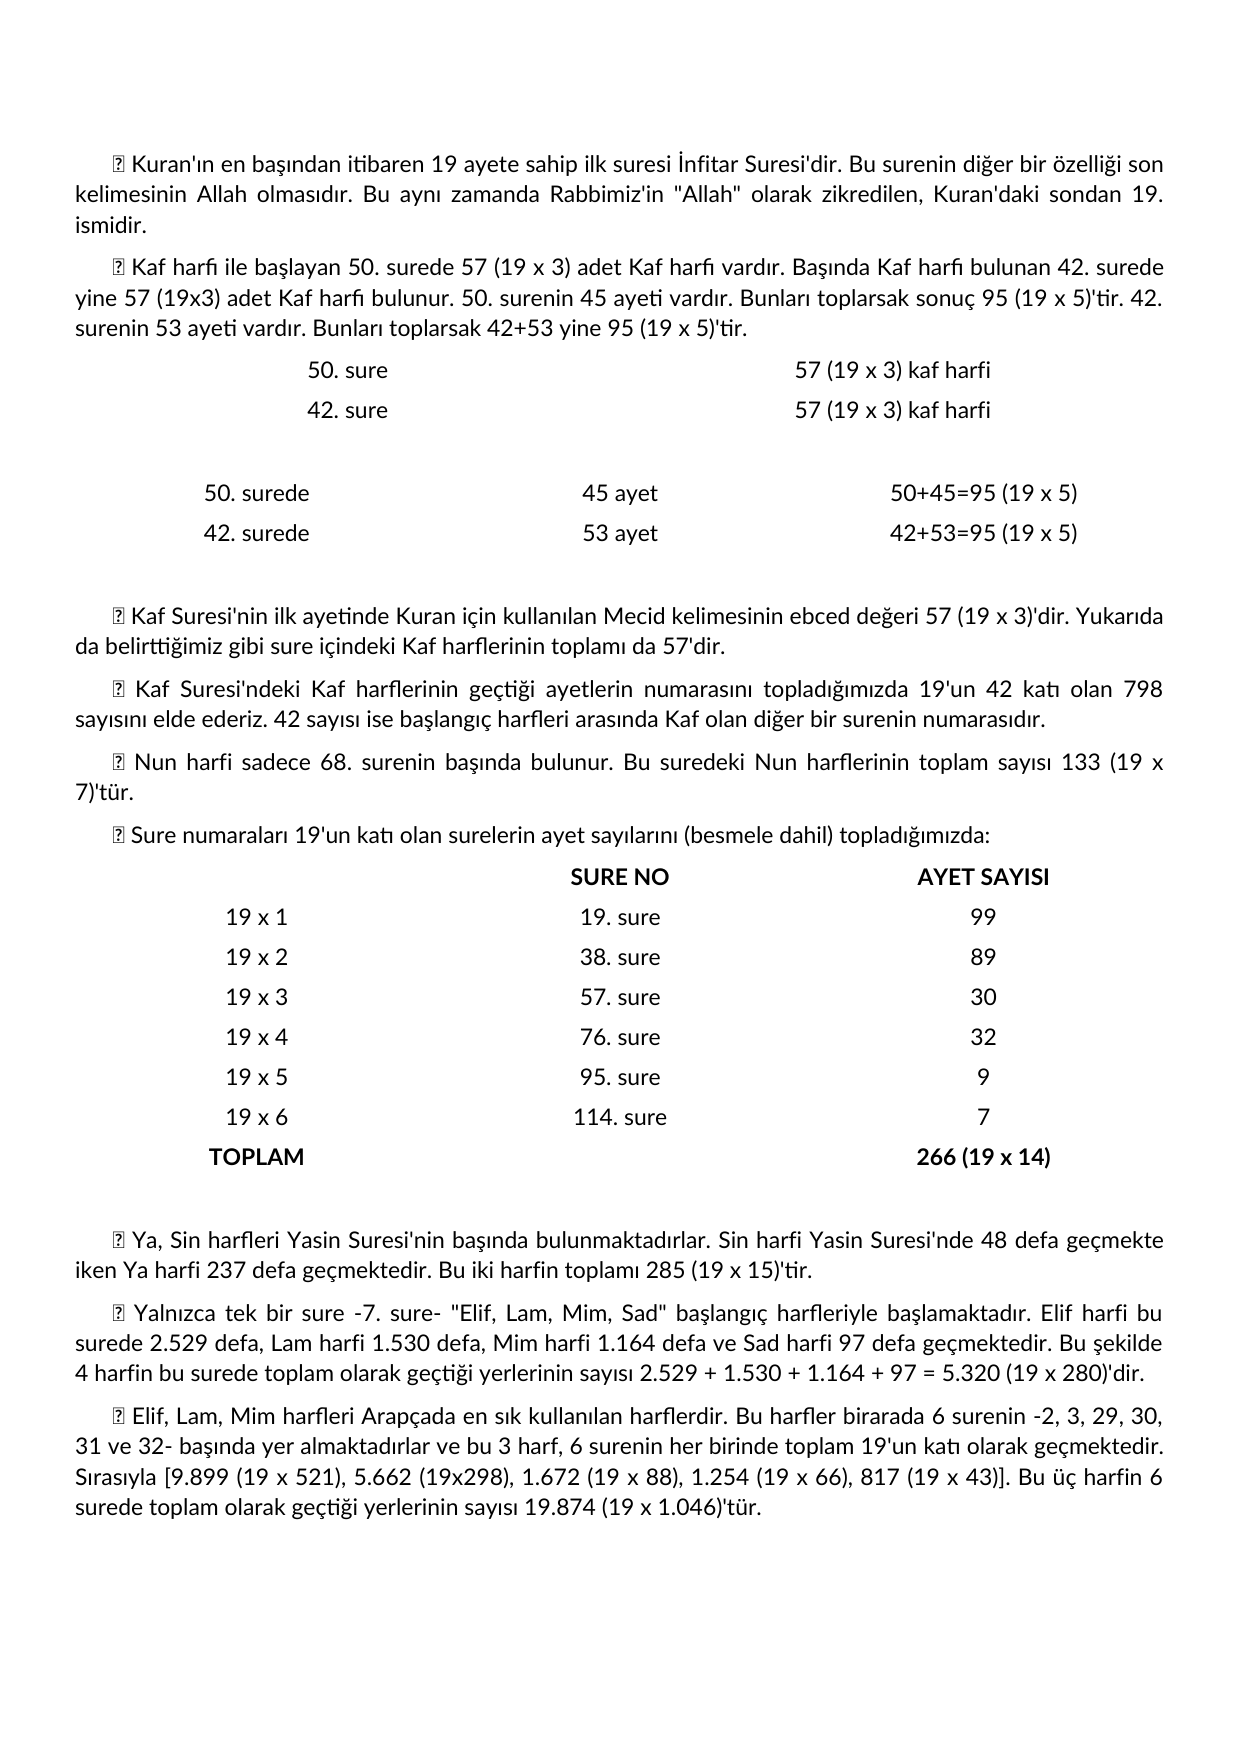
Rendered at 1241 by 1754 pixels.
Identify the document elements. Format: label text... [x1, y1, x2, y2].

table_cell 19 x 2 [75, 943, 438, 983]
table_header AYET SAYISI [802, 863, 1165, 903]
text  Nun harfi sadece 68. surenin başında bulunur. Bu suredeki Nun harflerinin toplam sayısı 133 (19 x 7)'tür. [75, 747, 1165, 805]
text  Sure numaraları 19'un katı olan surelerin ayet sayılarını (besmele dahil) topladığımızda: [75, 820, 1165, 848]
table_header 45 ayet [438, 479, 802, 519]
table_cell 9 [802, 1063, 1165, 1103]
text  Kuran'ın en başından itibaren 19 ayete sahip ilk suresi İnfitar Suresi'dir. Bu surenin diğer bir özelliği son kelimesinin Allah olmasıdır. Bu aynı zamanda Rabbimiz'in "Allah" olarak zikredilen, Kuran'daki sondan 19. ismidir. [75, 150, 1165, 238]
table_cell 19. sure [438, 903, 802, 943]
table_cell 76. sure [438, 1023, 802, 1063]
table_cell 19 x 5 [75, 1063, 438, 1103]
text  Ya, Sin harfleri Yasin Suresi'nin başında bulunmaktadırlar. Sin harfi Yasin Suresi'nde 48 defa geçmekte iken Ya harfi 237 defa geçmektedir. Bu iki harfin toplamı 285 (19 x 15)'tir. [75, 1226, 1165, 1283]
table_cell 99 [802, 903, 1165, 943]
table_cell 266 (19 x 14) [802, 1143, 1165, 1183]
table_cell [438, 1143, 802, 1183]
table_cell 19 x 3 [75, 983, 438, 1023]
table_cell 19 x 1 [75, 903, 438, 943]
text  Kaf Suresi'nin ilk ayetinde Kuran için kullanılan Mecid kelimesinin ebced değeri 57 (19 x 3)'dir. Yukarıda da belirttiğimiz gibi sure içindeki Kaf harflerinin toplamı da 57'dir. [75, 602, 1165, 659]
table_cell 7 [802, 1103, 1165, 1143]
table_cell 89 [802, 943, 1165, 983]
table_cell 57 (19 x 3) kaf harfi [620, 396, 1165, 436]
table_header SURE NO [438, 863, 802, 903]
table_cell 19 x 6 [75, 1103, 438, 1143]
text  Yalnızca tek bir sure -7. sure- "Elif, Lam, Mim, Sad" başlangıç harfleriyle başlamaktadır. Elif harfi bu surede 2.529 defa, Lam harfi 1.530 defa, Mim harfi 1.164 defa ve Sad harfi 97 defa geçmektedir. Bu şekilde 4 harfin bu surede toplam olarak geçtiği yerlerinin sayısı 2.529 + 1.530 + 1.164 + 97 = 5.320 (19 x 280)'dir. [75, 1299, 1165, 1387]
table_header 57 (19 x 3) kaf harfi [620, 356, 1165, 396]
table_header 50+45=95 (19 x 5) [802, 479, 1165, 519]
table_cell 42. surede [75, 519, 438, 559]
table_header [75, 863, 438, 903]
table_cell 42. sure [75, 396, 620, 436]
table_cell 30 [802, 983, 1165, 1023]
table_cell 42+53=95 (19 x 5) [802, 519, 1165, 559]
text  Kaf harfi ile başlayan 50. surede 57 (19 x 3) adet Kaf harfi vardır. Başında Kaf harfi bulunan 42. surede yine 57 (19x3) adet Kaf harfi bulunur. 50. surenin 45 ayeti vardır. Bunları toplarsak sonuç 95 (19 x 5)'tir. 42. surenin 53 ayeti vardır. Bunları toplarsak 42+53 yine 95 (19 x 5)'tir. [75, 253, 1165, 341]
table_header 50. surede [75, 479, 438, 519]
table_cell 57. sure [438, 983, 802, 1023]
table_cell 53 ayet [438, 519, 802, 559]
table_cell 38. sure [438, 943, 802, 983]
table_cell 95. sure [438, 1063, 802, 1103]
text  Kaf Suresi'ndeki Kaf harflerinin geçtiği ayetlerin numarasını topladığımızda 19'un 42 katı olan 798 sayısını elde ederiz. 42 sayısı ise başlangıç harfleri arasında Kaf olan diğer bir surenin numarasıdır. [75, 674, 1165, 732]
table_cell 114. sure [438, 1103, 802, 1143]
table_cell 32 [802, 1023, 1165, 1063]
table_header 50. sure [75, 356, 620, 396]
text  Elif, Lam, Mim harfleri Arapçada en sık kullanılan harflerdir. Bu harfler birarada 6 surenin -2, 3, 29, 30, 31 ve 32- başında yer almaktadırlar ve bu 3 harf, 6 surenin her birinde toplam 19'un katı olarak geçmektedir. Sırasıyla [9.899 (19 x 521), 5.662 (19x298), 1.672 (19 x 88), 1.254 (19 x 66), 817 (19 x 43)]. Bu üç harfin 6 surede toplam olarak geçtiği yerlerinin sayısı 19.874 (19 x 1.046)'tür. [75, 1402, 1165, 1520]
table_cell TOPLAM [75, 1143, 438, 1183]
table_cell 19 x 4 [75, 1023, 438, 1063]
